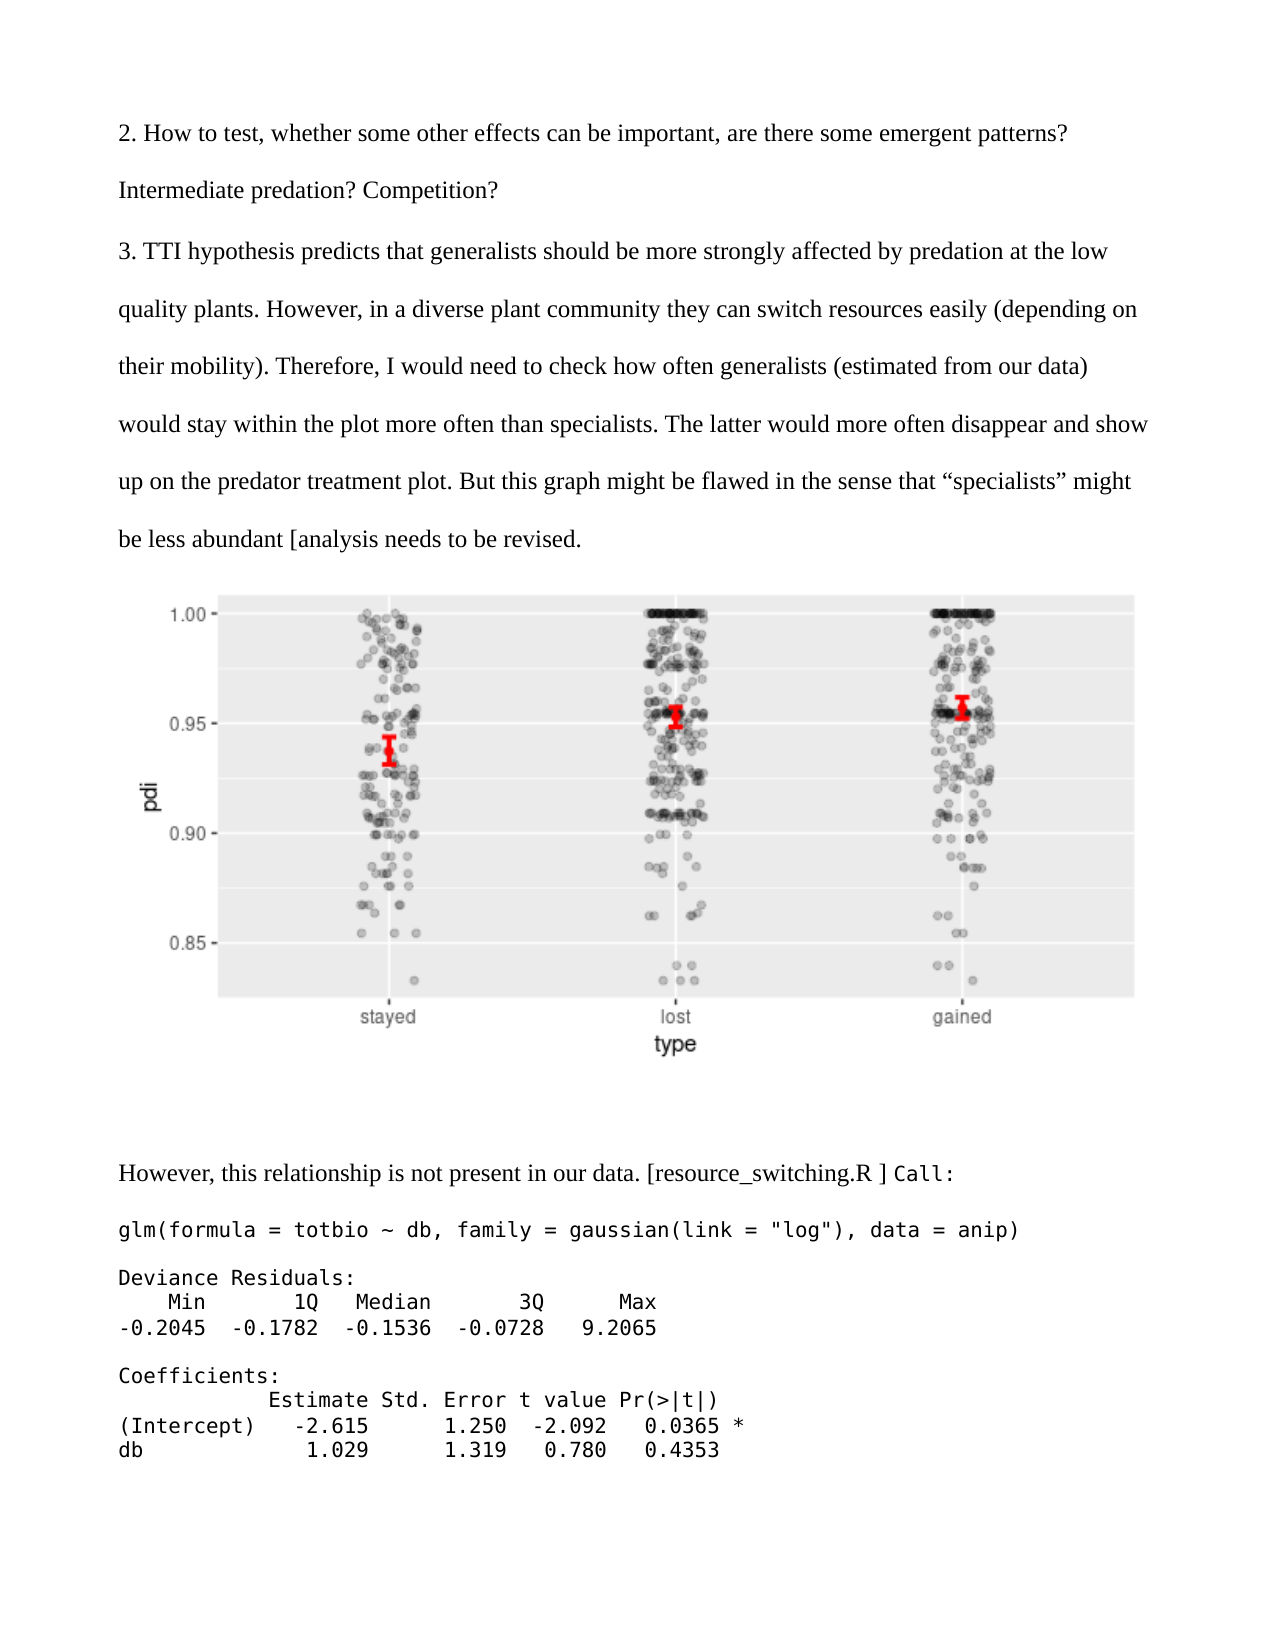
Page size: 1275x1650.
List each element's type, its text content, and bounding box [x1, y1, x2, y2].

text db 1.029 1.319 0.780 0.4353 [118, 1438, 1157, 1462]
picture [129, 584, 1146, 1069]
text (Intercept) -2.615 1.250 -2.092 0.0365 * [118, 1414, 1157, 1438]
text However, this relationship is not present in our data. [resource_switching.R ] Call: [118, 1158, 1157, 1186]
text -0.2045 -0.1782 -0.1536 -0.0728 9.2065 [118, 1316, 1157, 1340]
text glm(formula = totbio ~ db, family = gaussian(link = "log"), data = anip) [118, 1218, 1157, 1242]
text Deviance Residuals: [118, 1266, 1157, 1290]
text Coefficients: [118, 1364, 1157, 1388]
text 2. How to test, whether some other effects can be important, are there some emergent patterns? Intermediate predation? Competition? [118, 118, 1157, 204]
text Estimate Std. Error t value Pr(>|t|) [118, 1388, 1157, 1414]
text Min 1Q Median 3Q Max [118, 1290, 1157, 1316]
text 3. TTI hypothesis predicts that generalists should be more strongly affected by predation at the low quality plants. However, in a diverse plant community they can switch resources easily (depending on their mobility). Therefore, I would need to check how often generalists (estimated from our data) would stay within the plot more often than specialists. The latter would more often disappear and show up on the predator treatment plot. But this graph might be flawed in the sense that “specialists” might be less abundant [analysis needs to be revised. [118, 236, 1157, 552]
